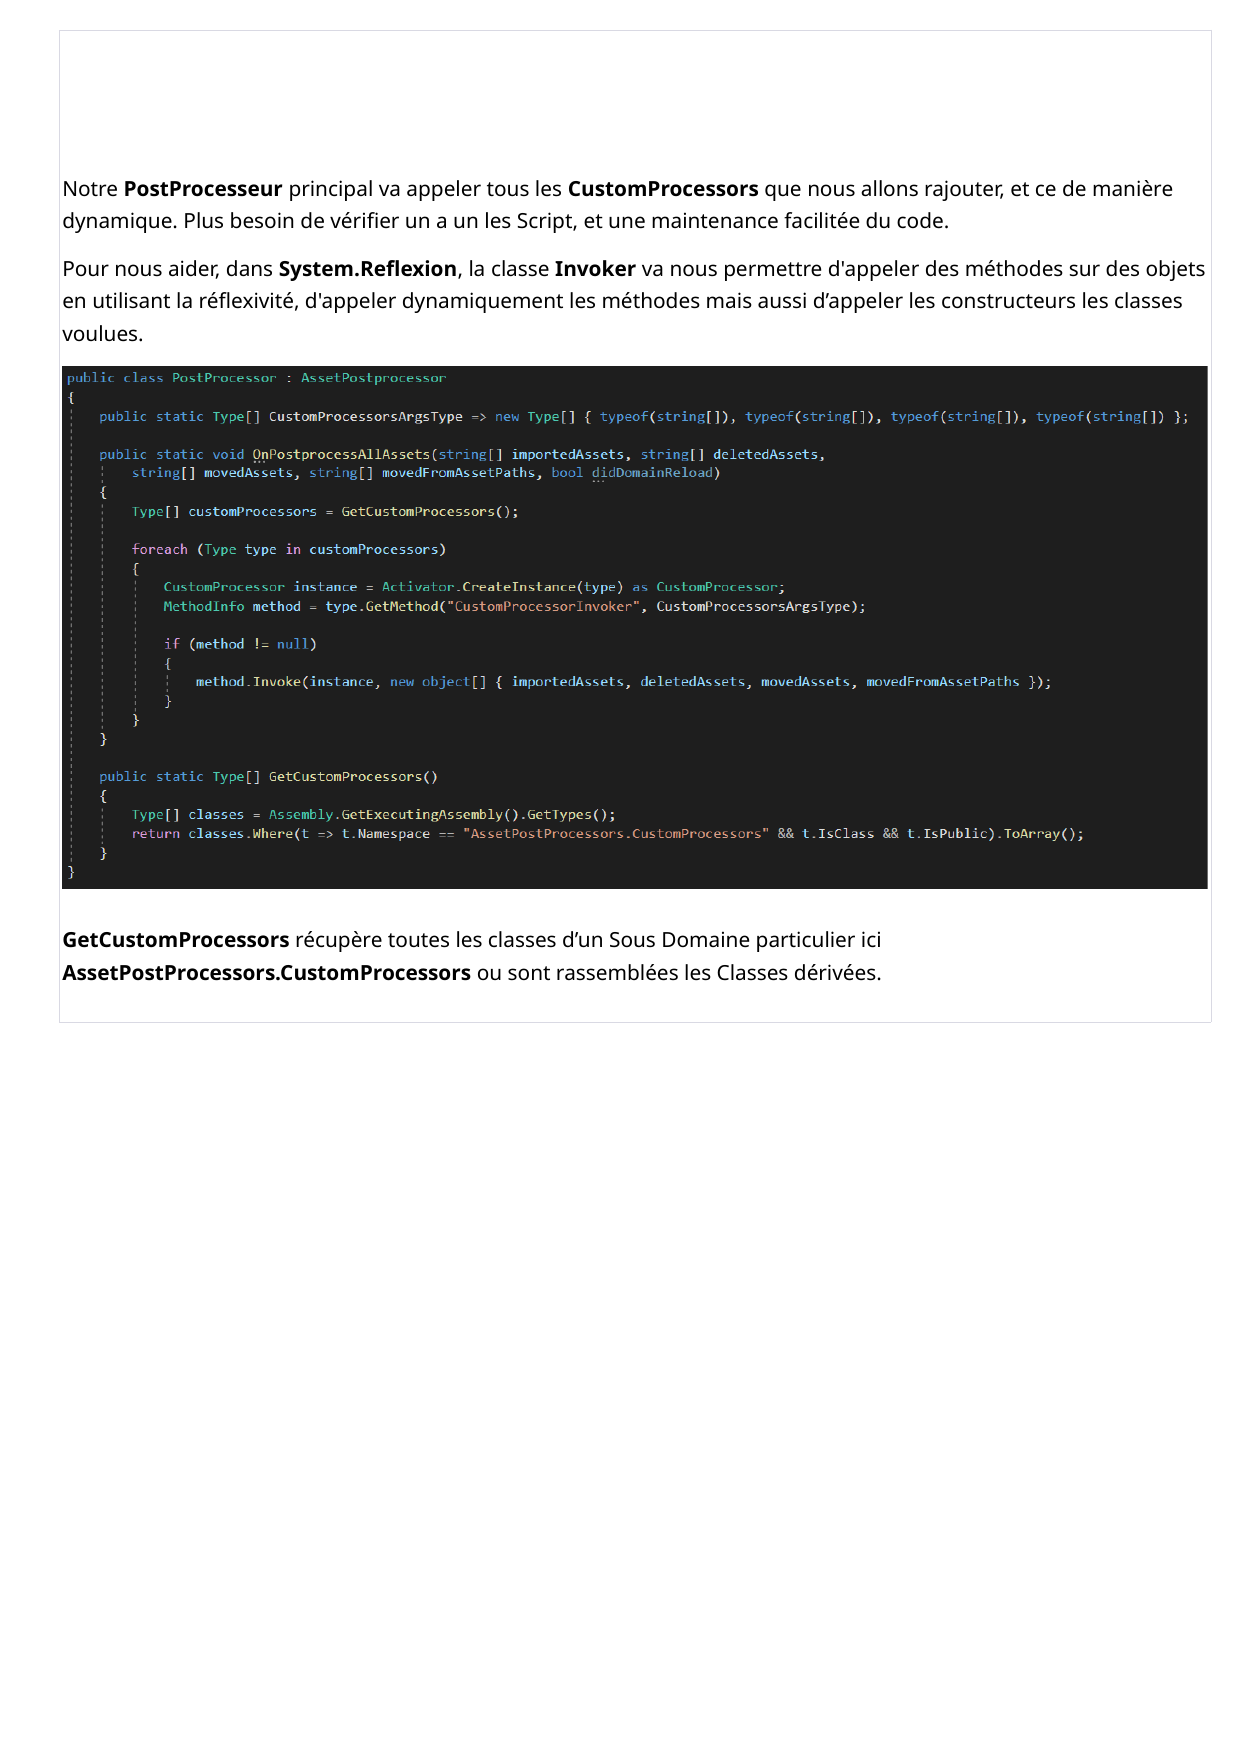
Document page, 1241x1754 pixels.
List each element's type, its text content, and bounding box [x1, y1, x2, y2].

picture [62, 366, 1208, 889]
text Pour nous aider, dans System.Reflexion, la classe Invoker va nous permettre d'appeler des méthodes sur des objets en utilisant la réflexivité, d'appeler dynamiquement les méthodes mais aussi d’appeler les constructeurs les classes voulues. [60, 251, 1211, 347]
text GetCustomProcessors récupère toutes les classes d’un Sous Domaine particulier ici AssetPostProcessors.CustomProcessors ou sont rassemblées les Classes dérivées. [60, 363, 1211, 1022]
text Notre PostProcesseur principal va appeler tous les CustomProcessors que nous allons rajouter, et ce de manière dynamique. Plus besoin de vérifier un a un les Script, et une maintenance facilitée du code. [60, 171, 1211, 235]
